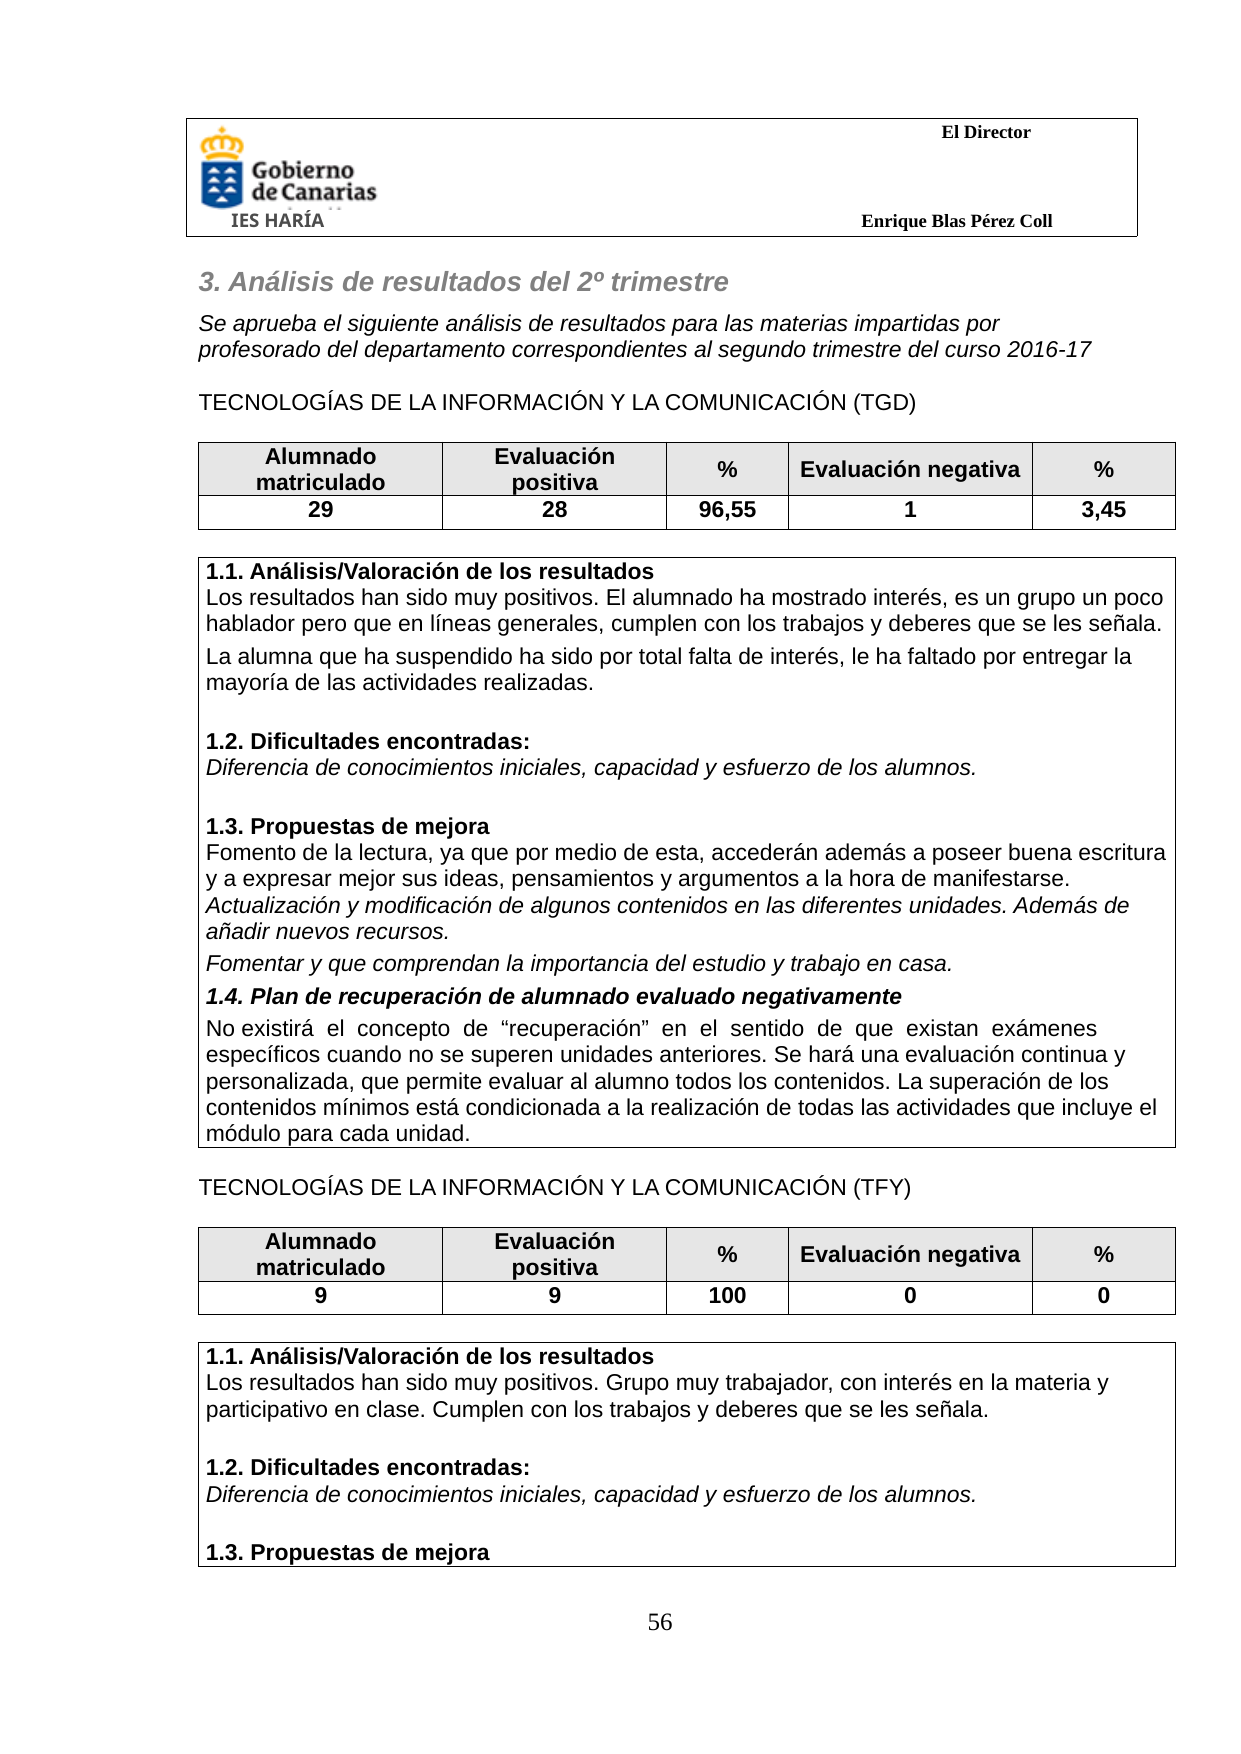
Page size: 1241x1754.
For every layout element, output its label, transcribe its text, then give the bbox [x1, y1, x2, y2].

table_header 1.1. Análisis/Valoración de los resultados Los resultados han sido muy positivos. El alumnado ha mostrado interés, es un grupo un poco hablador pero que en líneas generales, cumplen con los trabajos y deberes que se les señala. La alumna que ha suspendido ha sido por total falta de interés, le ha faltado por entregar la mayoría de las actividades realizadas. 1.2. Dificultades encontradas: Diferencia de conocimientos iniciales, capacidad y esfuerzo de los alumnos. 1.3. Propuestas de mejora Fomento de la lectura, ya que por medio de esta, accederán además a poseer buena escritura y a expresar mejor sus ideas, pensamientos y argumentos a la hora de manifestarse. Actualización y modificación de algunos contenidos en las diferentes unidades. Además de añadir nuevos recursos. Fomentar y que comprendan la importancia del estudio y trabajo en casa. 1.4. Plan de recuperación de alumnado evaluado negativamente No existirá el concepto de “recuperación” en el sentido de que existan exámenes específicos cuando no se superen unidades anteriores. Se hará una evaluación continua y personalizada, que permite evaluar al alumno todos los contenidos. La superación de los contenidos mínimos está condicionada a la realización de todas las actividades que incluye el módulo para cada unidad. [199, 558, 1175, 1147]
table_header % [1033, 1228, 1175, 1281]
table_header Evaluación negativa [789, 443, 1032, 495]
table_header 1.1. Análisis/Valoración de los resultados Los resultados han sido muy positivos. Grupo muy trabajador, con interés en la materia y participativo en clase. Cumplen con los trabajos y deberes que se les señala. 1.2. Dificultades encontradas: Diferencia de conocimientos iniciales, capacidad y esfuerzo de los alumnos. 1.3. Propuestas de mejora [199, 1343, 1175, 1566]
table_cell 1 [789, 496, 1032, 529]
table_cell 28 [443, 496, 666, 529]
table_cell 100 [667, 1282, 788, 1314]
table_cell 96,55 [667, 496, 788, 529]
table_header Evaluación negativa [789, 1228, 1032, 1281]
table_cell 0 [1033, 1282, 1175, 1314]
table_cell 9 [443, 1282, 666, 1314]
subtitle 3. Análisis de resultados del 2º trimestre [198, 265, 1121, 297]
table_header Alumnado matriculado [199, 443, 442, 495]
table_header Evaluación positiva [443, 443, 666, 495]
text TECNOLOGÍAS DE LA INFORMACIÓN Y LA COMUNICACIÓN (TGD) [198, 389, 1121, 415]
table_cell 9 [199, 1282, 442, 1314]
table_cell 3,45 [1033, 496, 1175, 529]
table_header Evaluación positiva [443, 1228, 666, 1281]
text TECNOLOGÍAS DE LA INFORMACIÓN Y LA COMUNICACIÓN (TFY) [198, 1174, 1121, 1200]
table_cell 29 [199, 496, 442, 529]
text Se aprueba el siguiente análisis de resultados para las materias impartidas por profesorado del departamento correspondientes al segundo trimestre del curso 2016-17 [198, 310, 1121, 362]
table_header % [667, 1228, 788, 1281]
picture [195, 123, 381, 210]
table_cell 0 [789, 1282, 1032, 1314]
table_header % [1033, 443, 1175, 495]
table_header % [667, 443, 788, 495]
table_header Alumnado matriculado [199, 1228, 442, 1281]
